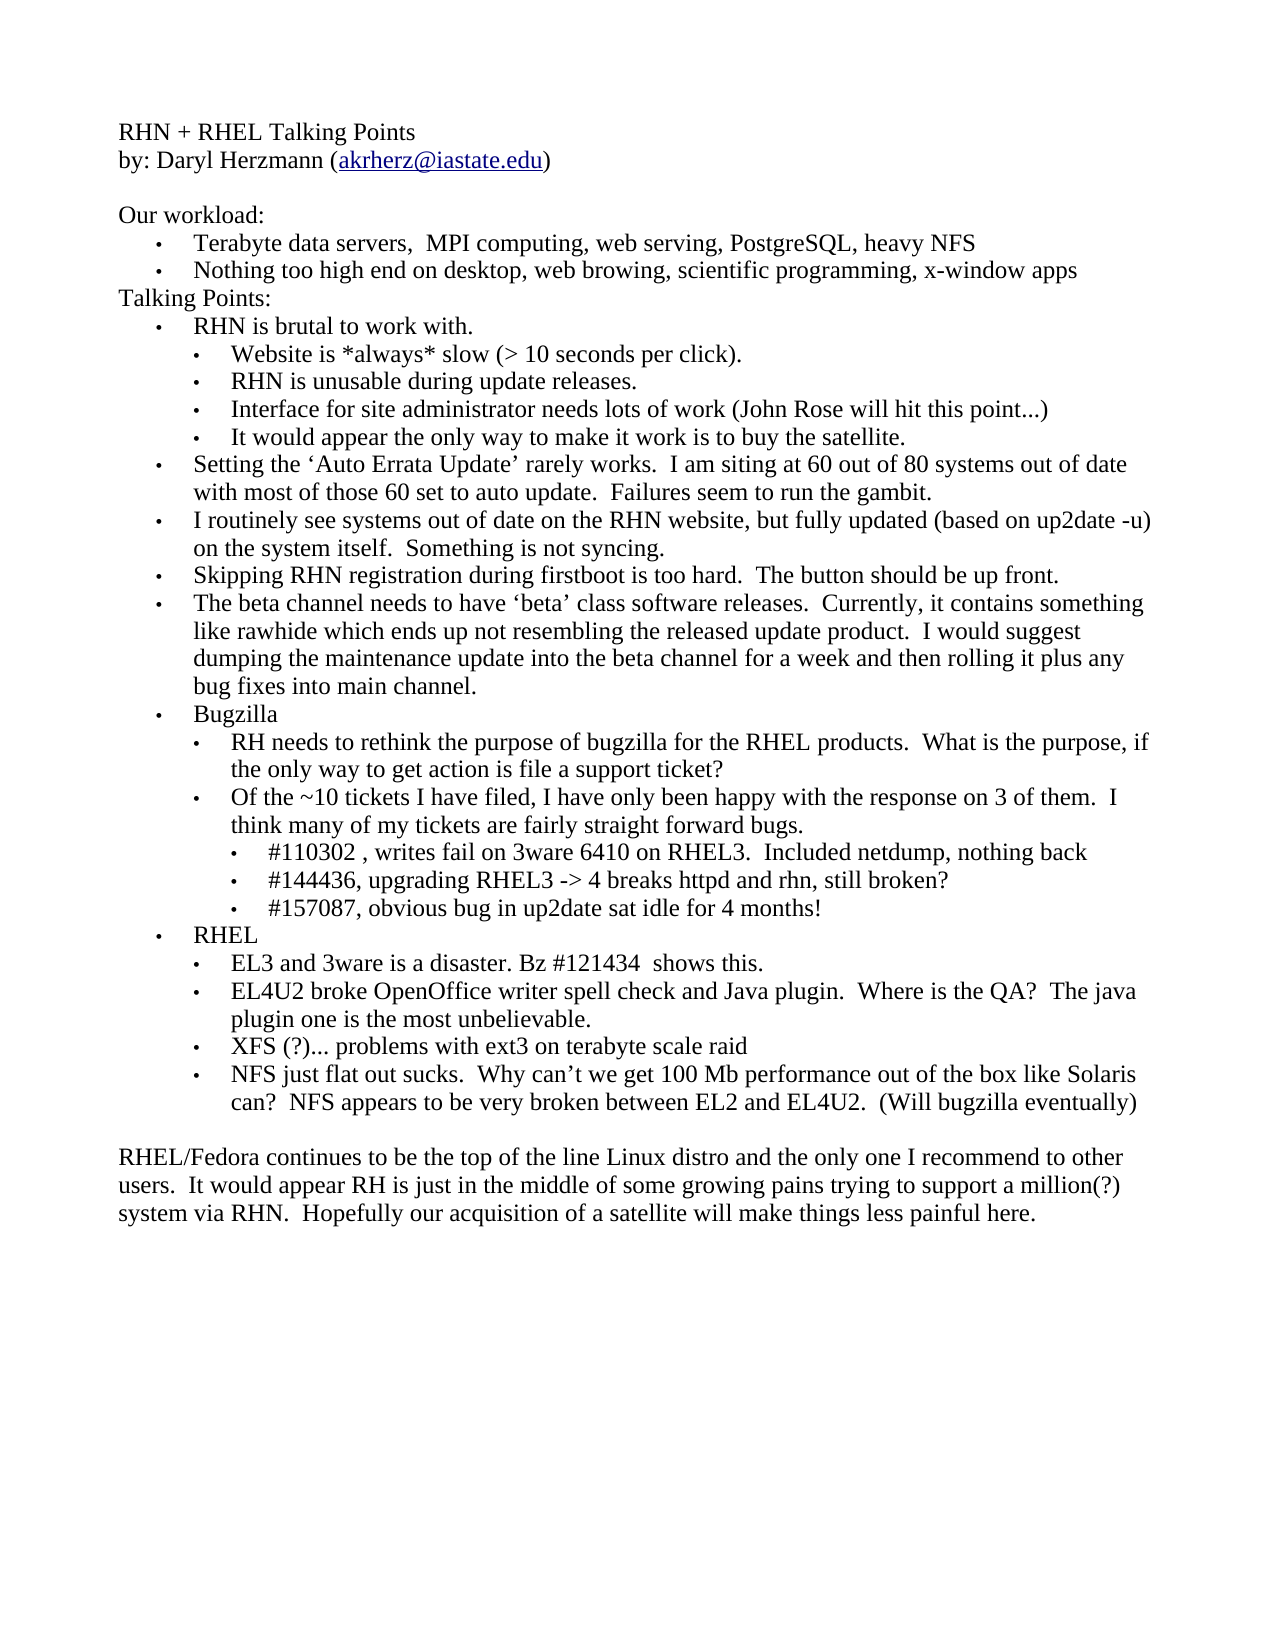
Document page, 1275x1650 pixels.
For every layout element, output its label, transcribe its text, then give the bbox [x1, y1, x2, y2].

list XFS (?)... problems with ext3 on terabyte scale raid [193, 1032, 1157, 1060]
list EL3 and 3ware is a disaster. Bz #121434 shows this. [193, 949, 1157, 977]
list It would appear the only way to make it work is to buy the satellite. [193, 423, 1157, 451]
list RHN is brutal to work with. [156, 312, 1157, 340]
list I routinely see systems out of date on the RHN website, but fully updated (based on up2date -u) on the system itself. Something is not syncing. [156, 506, 1157, 561]
list Of the ~10 tickets I have filed, I have only been happy with the response on 3 of them. I think many of my tickets are fairly straight forward bugs. [193, 783, 1157, 838]
list RHEL [156, 922, 1157, 949]
list NFS just flat out sucks. Why can’t we get 100 Mb performance out of the box like Solaris can? NFS appears to be very broken between EL2 and EL4U2. (Will bugzilla eventually) [193, 1060, 1157, 1116]
text by: Daryl Herzmann (akrherz@iastate.edu) [118, 146, 1157, 173]
text Our workload: [118, 201, 1157, 229]
list Skipping RHN registration during firstboot is too hard. The button should be up front. [156, 561, 1157, 589]
list #144436, upgrading RHEL3 -> 4 breaks httpd and rhn, still broken? [231, 866, 1157, 894]
text RHEL/Fedora continues to be the top of the line Linux distro and the only one I recommend to other users. It would appear RH is just in the middle of some growing pains trying to support a million(?) system via RHN. Hopefully our acquisition of a satellite will make things less painful here. [118, 1143, 1157, 1226]
list The beta channel needs to have ‘beta’ class software releases. Currently, it contains something like rawhide which ends up not resembling the released update product. I would suggest dumping the maintenance update into the beta channel for a week and then rolling it plus any bug fixes into main channel. [156, 589, 1157, 700]
list Website is *always* slow (> 10 seconds per click). [193, 340, 1157, 367]
list Interface for site administrator needs lots of work (John Rose will hit this point...) [193, 395, 1157, 423]
text RHN + RHEL Talking Points [118, 118, 1157, 146]
list RH needs to rethink the purpose of bugzilla for the RHEL products. What is the purpose, if the only way to get action is file a support ticket? [193, 728, 1157, 783]
list Terabyte data servers, MPI computing, web serving, PostgreSQL, heavy NFS [156, 229, 1157, 257]
list Setting the ‘Auto Errata Update’ rarely works. I am siting at 60 out of 80 systems out of date with most of those 60 set to auto update. Failures seem to run the gambit. [156, 451, 1157, 506]
list Bugzilla [156, 700, 1157, 728]
list RHN is unusable during update releases. [193, 367, 1157, 395]
list EL4U2 broke OpenOffice writer spell check and Java plugin. Where is the QA? The java plugin one is the most unbelievable. [193, 977, 1157, 1032]
list Nothing too high end on desktop, web browing, scientific programming, x-window apps [156, 257, 1157, 284]
list #157087, obvious bug in up2date sat idle for 4 months! [231, 894, 1157, 922]
text Talking Points: [118, 284, 1157, 312]
list #110302 , writes fail on 3ware 6410 on RHEL3. Included netdump, nothing back [231, 838, 1157, 866]
